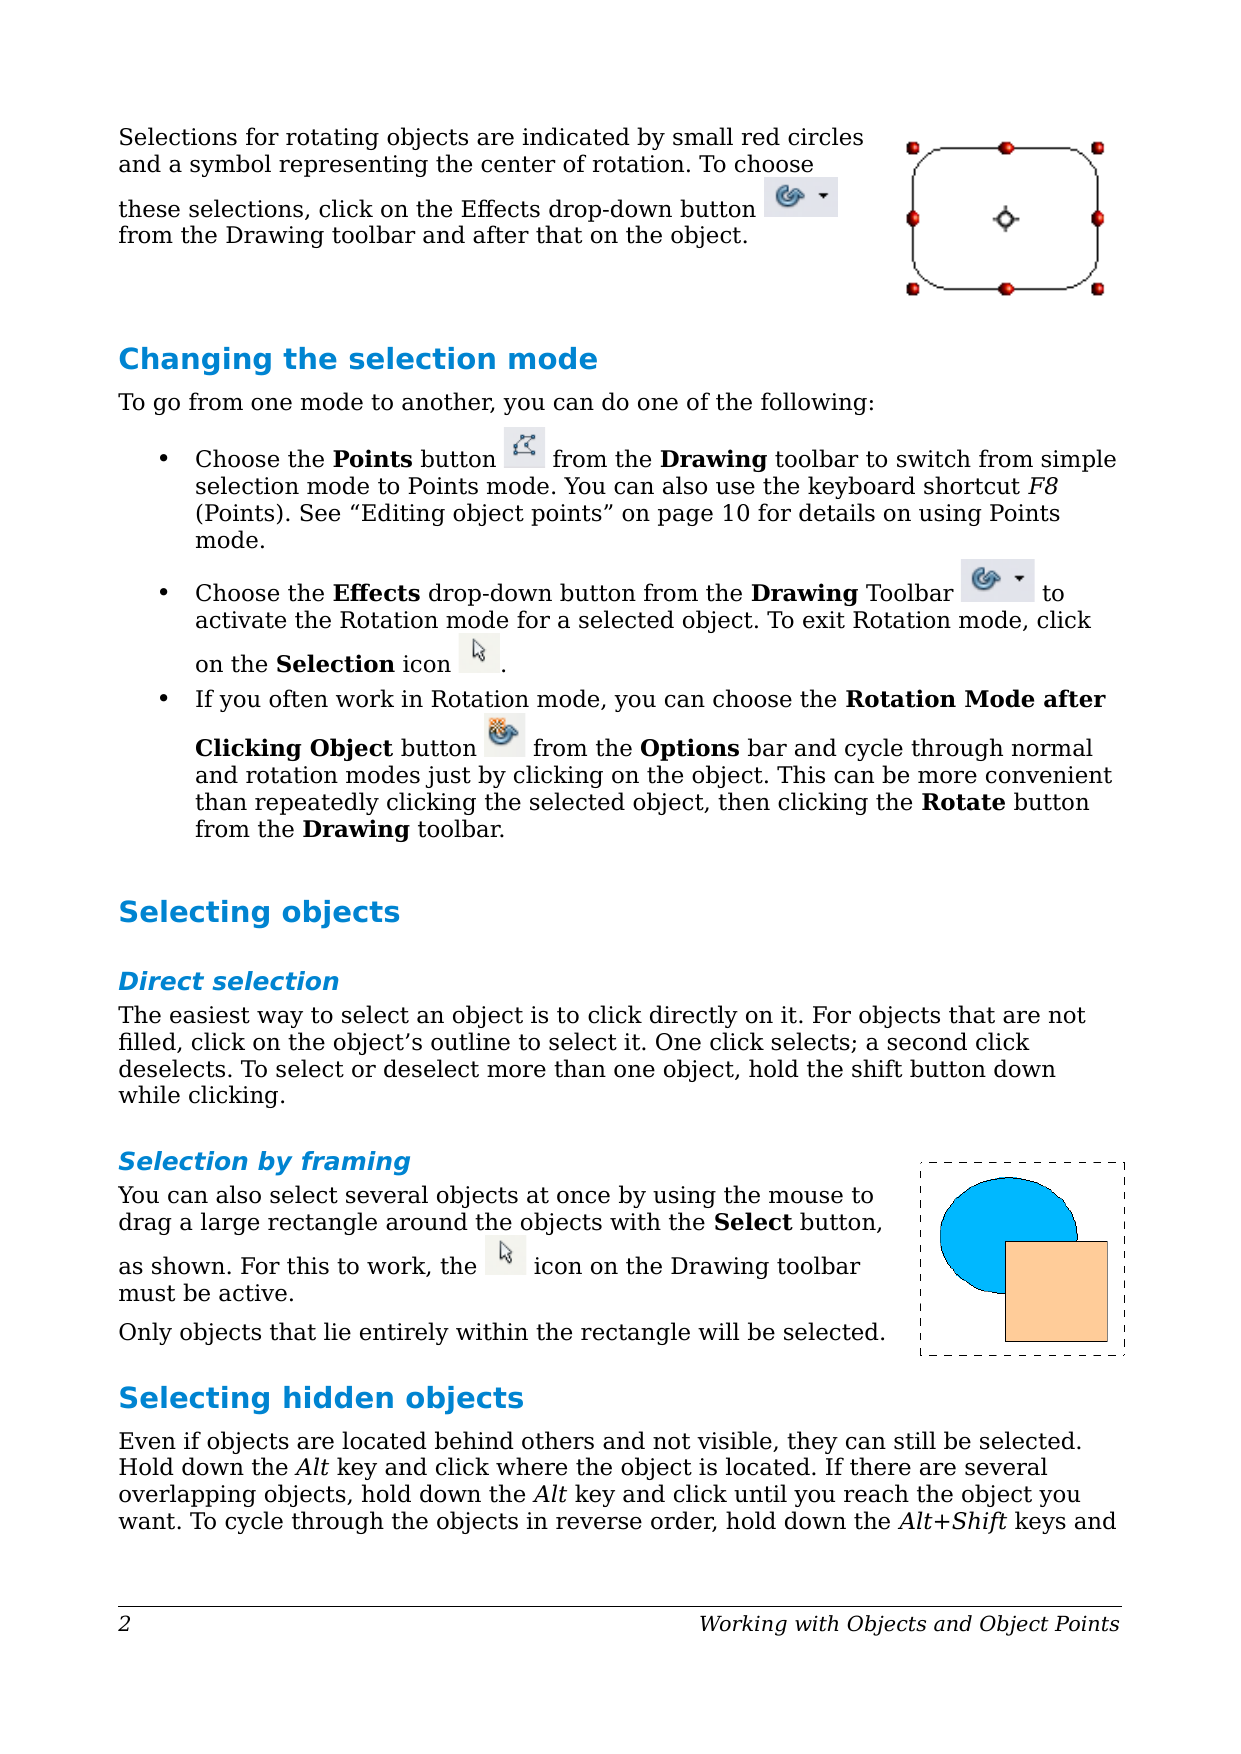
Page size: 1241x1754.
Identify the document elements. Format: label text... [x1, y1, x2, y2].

picture [764, 177, 838, 217]
list If you often work in Rotation mode, you can choose the Rotation Mode after Clicking Object button from the Options bar and cycle through normal and rotation modes just by clicking on the object. This can be more convenient than repeatedly clicking the selected object, then clicking the Rotate button from the Drawing toolbar. [156, 684, 1122, 843]
text You can also select several objects at once by using the mouse to drag a large rectangle around the objects with the Select button, as shown. For this to work, the icon on the Drawing toolbar must be active. [118, 1182, 913, 1307]
picture [913, 1152, 1134, 1362]
text The easiest way to select an object is to click directly on it. For objects that are not filled, click on the object’s outline to select it. One click selects; a second click deselects. To select or deselect more than one object, hold the shift button down while clicking. [118, 1002, 1122, 1109]
list Choose the Effects drop-down button from the Drawing Toolbar to activate the Rotation mode for a selected object. To exit Rotation mode, click on the Selection icon . [156, 560, 1122, 678]
subtitle Selecting objects [118, 896, 1122, 930]
text Only objects that lie entirely within the rectangle will be selected. [118, 1319, 913, 1346]
text Even if objects are located behind others and not visible, they can still be selected. Hold down the Alt key and click where the object is located. If there are several overlapping objects, hold down the Alt key and click until you reach the object you want. To cycle through the objects in reverse order, hold down the Alt+Shift keys and [118, 1428, 1122, 1534]
picture [484, 713, 526, 757]
picture [503, 427, 546, 468]
picture [886, 124, 1120, 308]
subtitle Selection by framing [118, 1147, 1122, 1176]
subtitle Changing the selection mode [118, 342, 1122, 376]
table_cell Selections for rotating objects are indicated by small red circles and a symbol representing the center of rotation. To choose these selections, click on the Effects drop-down button from the Drawing toolbar and after that on the object. [118, 118, 875, 319]
list Choose the Points button from the Drawing toolbar to switch from simple selection mode to Points mode. You can also use the keyboard shortcut F8 (Points). See “Editing object points” on page 10 for details on using Points mode. [156, 428, 1122, 553]
picture [485, 1235, 527, 1275]
picture [960, 559, 1035, 602]
subtitle Direct selection [118, 967, 1122, 996]
subtitle Selecting hidden objects [118, 1381, 1122, 1415]
table_cell [875, 118, 1122, 319]
picture [458, 633, 500, 673]
text To go from one mode to another, you can do one of the following: [118, 389, 1122, 415]
